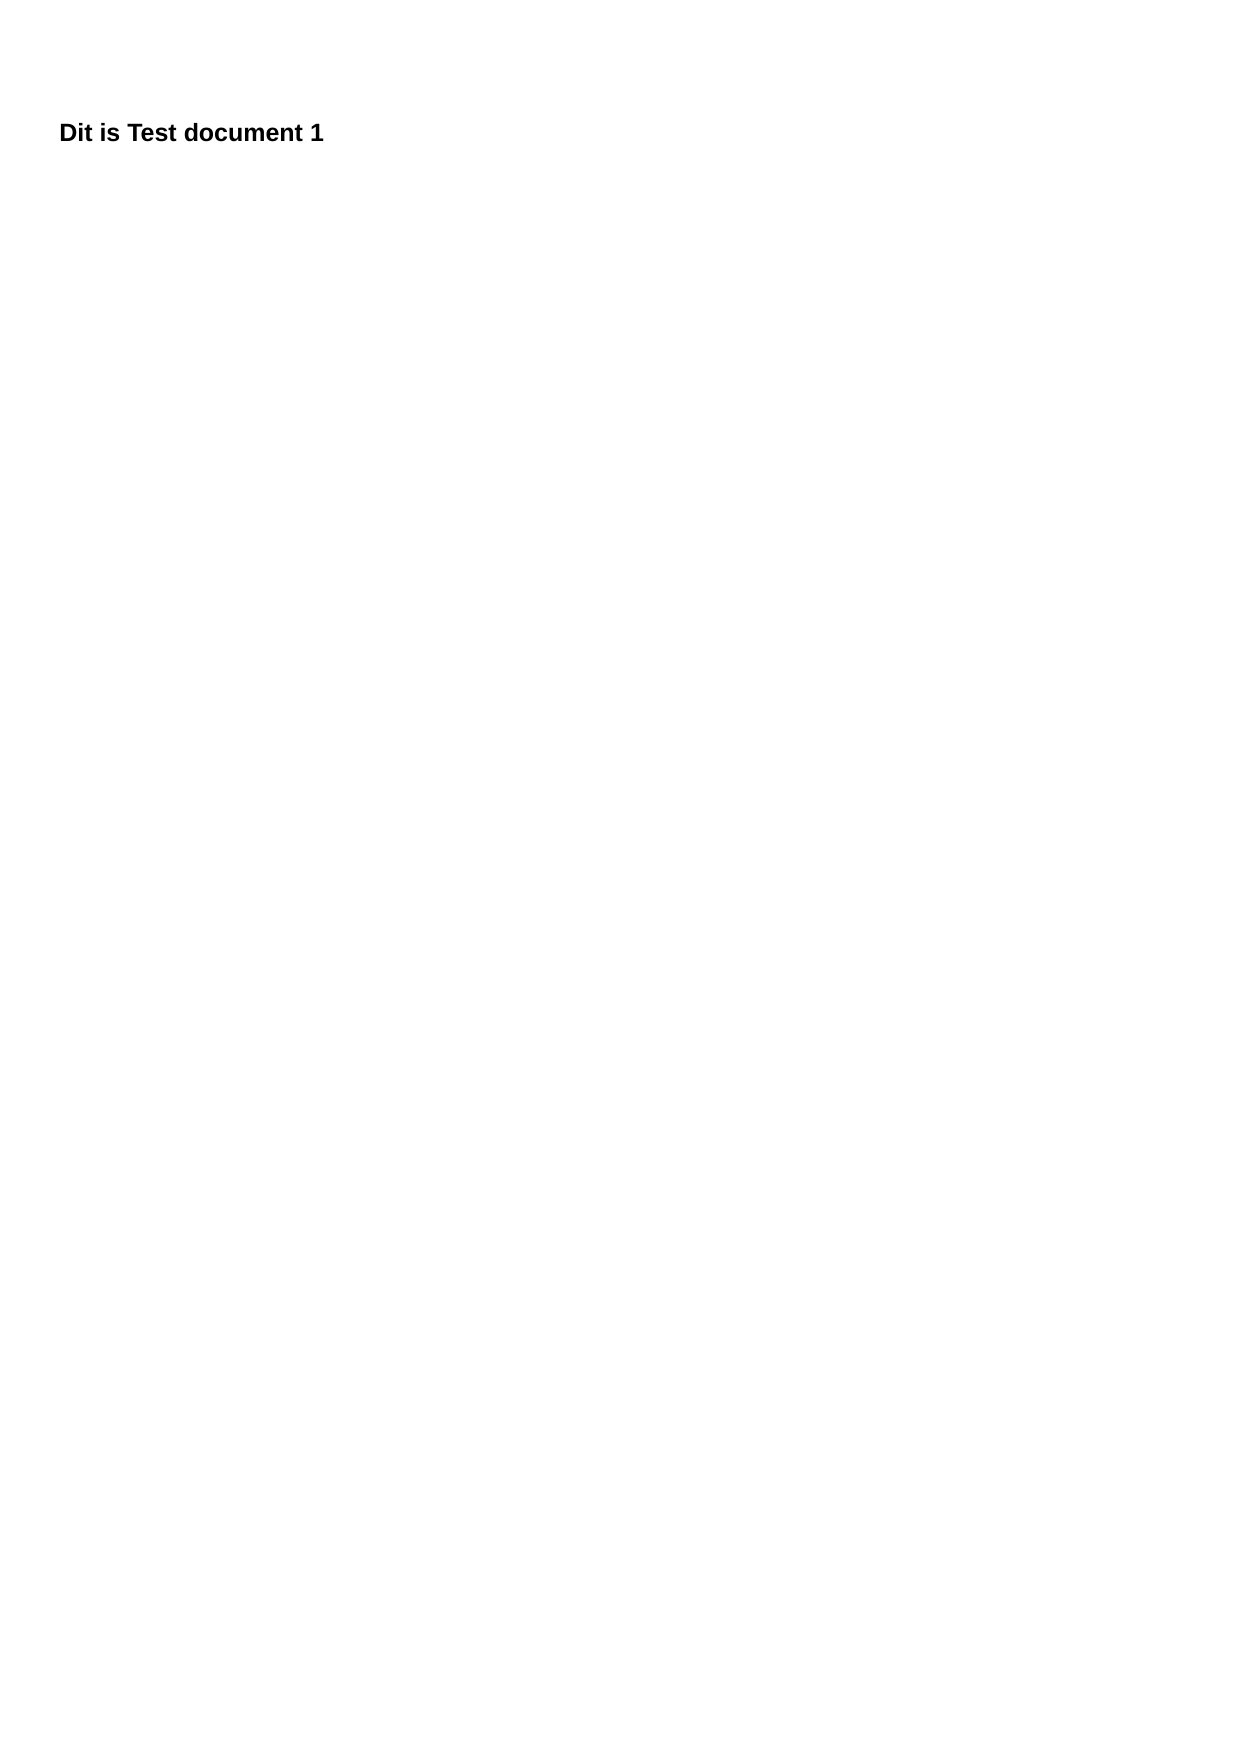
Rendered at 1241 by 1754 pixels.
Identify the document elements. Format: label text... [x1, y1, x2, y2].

text Dit is Test document 1 [59, 118, 1181, 147]
